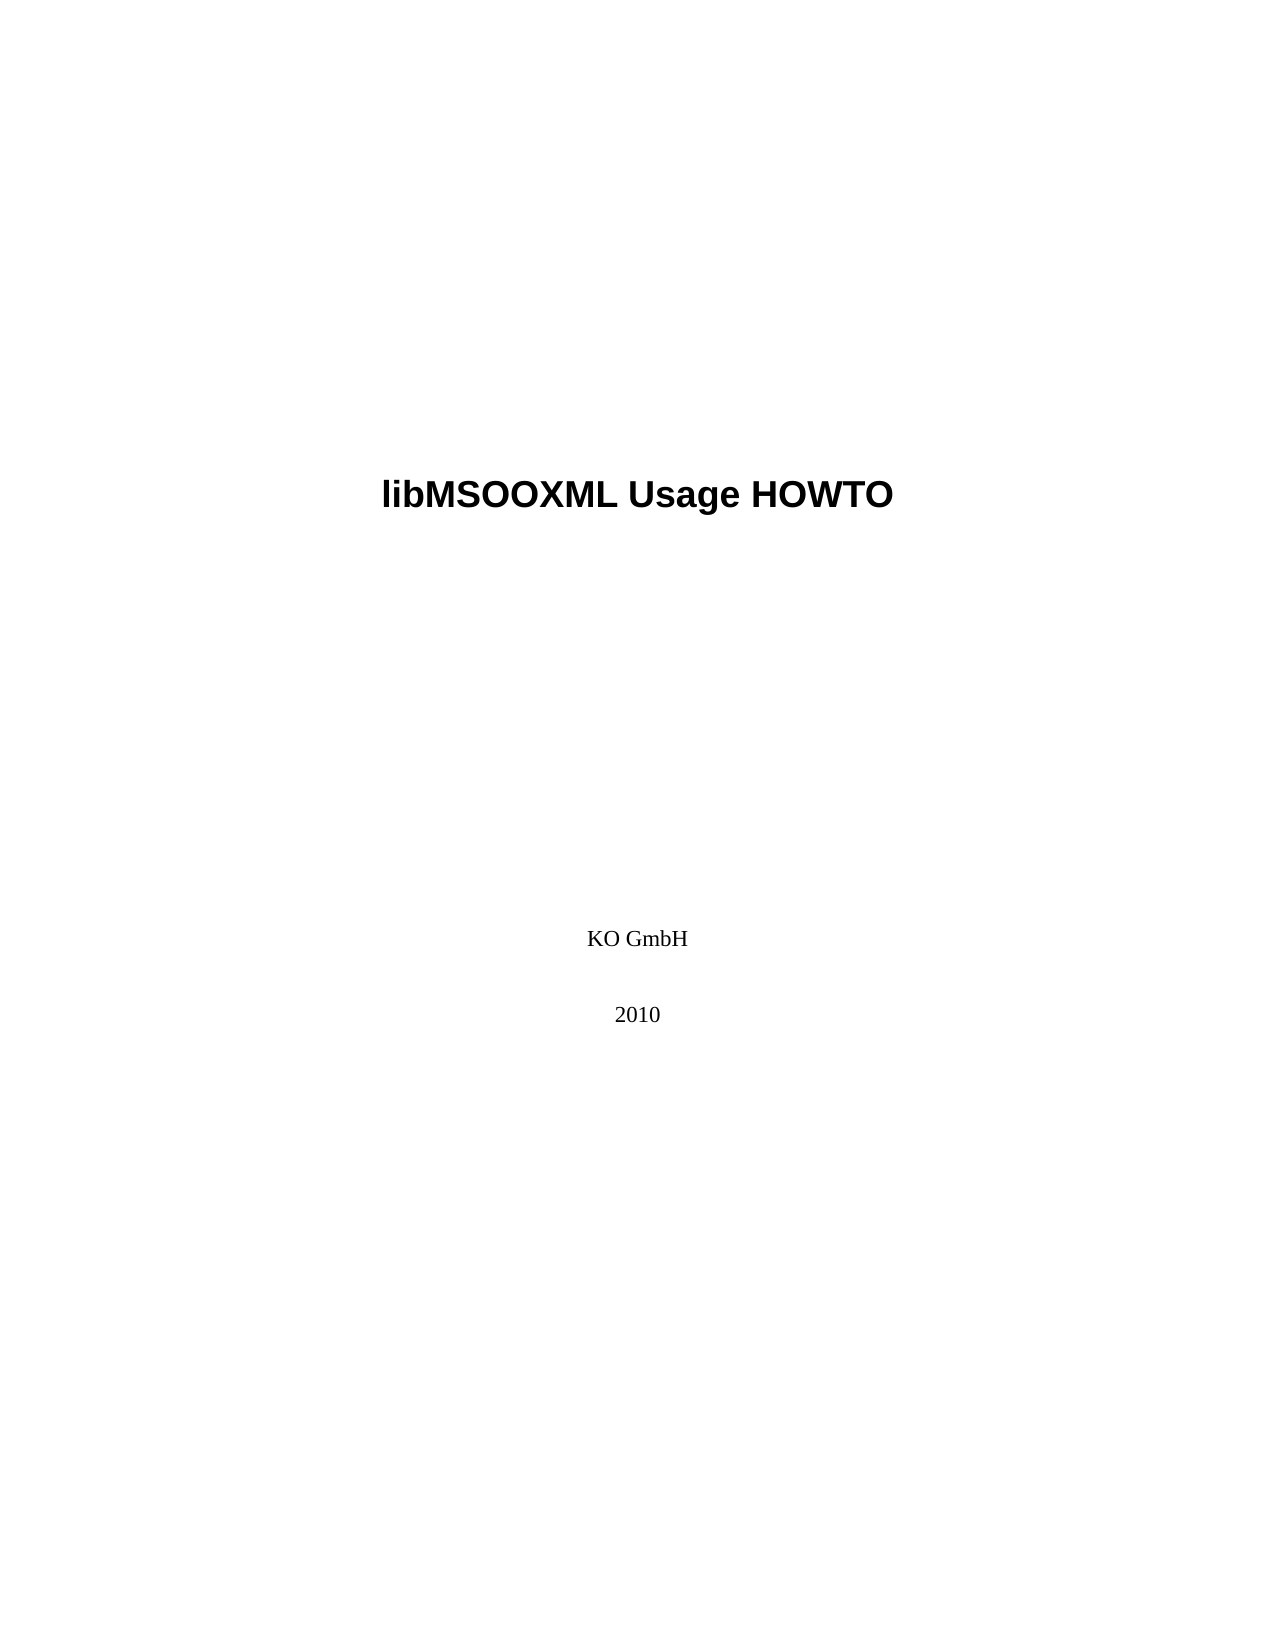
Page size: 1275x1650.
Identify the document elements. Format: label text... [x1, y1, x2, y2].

title libMSOOXML Usage HOWTO [118, 472, 1157, 516]
text 2010 [118, 1001, 1157, 1028]
text KO GmbH [118, 925, 1157, 951]
